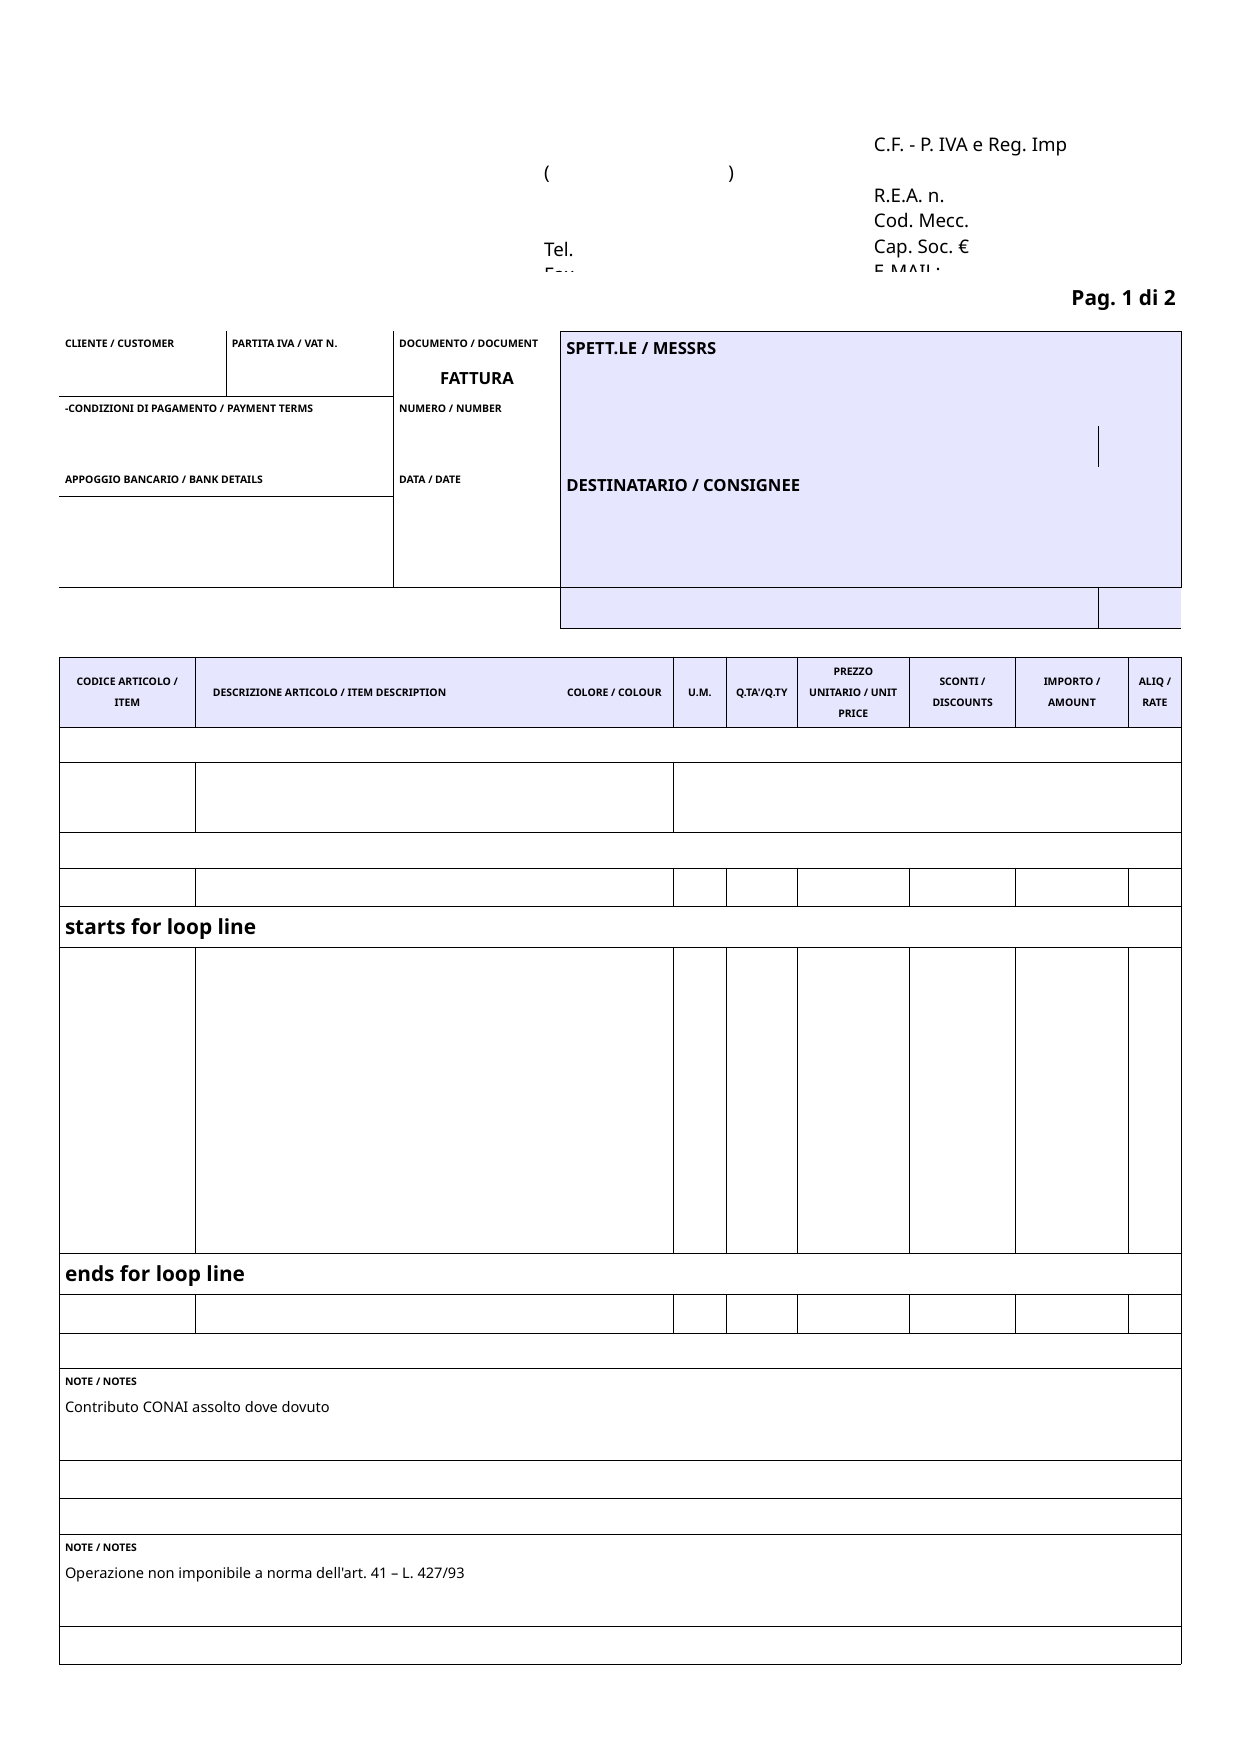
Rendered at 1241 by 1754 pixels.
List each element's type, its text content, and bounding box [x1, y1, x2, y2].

table_cell <o.text_note_post or ''> [196, 1295, 673, 1332]
table_cell <o.currency_id.name> <formatLang(l.price_unit, digits=get_digits(dp='Account'))> [798, 948, 909, 1253]
table_cell <o.partner_id.state_id.code> [1099, 426, 1181, 467]
table_cell <formatLang(l.discount, digits=get_digits(dp='Account'))> [910, 948, 1015, 1253]
table_cell [60, 869, 195, 906]
table_cell NOTE / NOTES Operazione non imponibile a norma dell'art. 41 – L. 427/93 <o.note or ''> [60, 1535, 1181, 1626]
table_header Q.TA'/Q.TY [727, 658, 797, 727]
table_cell [1016, 1295, 1128, 1332]
table_cell DATA / DATE [394, 467, 560, 496]
table_cell </if> [60, 1461, 1181, 1498]
table_cell NUMERO / NUMBER [394, 396, 560, 426]
table_cell <formatLang(o.date, date=True) if o.date else ""> [394, 496, 560, 587]
table_cell [798, 869, 909, 906]
table_cell <l.product_id.colour or ''> [561, 948, 673, 1253]
table_cell [674, 1295, 726, 1332]
table_cell [60, 763, 195, 832]
table_cell [674, 869, 726, 906]
table_header U.M. [674, 658, 726, 727]
table_cell [1129, 869, 1181, 906]
table_cell <l.product_id.text_note_pre or ''> <l.product_id.name or ''> <l.product_id.text_note_post or ''> [196, 948, 561, 1253]
table_cell </for> [60, 833, 1181, 867]
table_cell <l.quantity> [727, 948, 797, 1253]
table_cell <l.uos_id.name> [674, 948, 726, 1253]
table_cell <o.delivery_address_id.zip> <o.delivery_address_id.city> [561, 588, 1098, 628]
text <setLang(o.partner_id.lang or 'it_IT')> [59, 314, 1181, 331]
table_cell <if test="data.get('ft1', True)"> [60, 1499, 1181, 1534]
table_header COLORE / COLOUR [561, 658, 673, 727]
table_cell NOTE / NOTES Contributo CONAI assolto dove dovuto <o.note or ''> [60, 1369, 1181, 1460]
table_cell [727, 869, 797, 906]
table_cell <o.partner_id.zip> <o.partner_id.city> [561, 426, 1098, 467]
table_header ALIQ / RATE [1129, 658, 1181, 727]
table_cell FATTURA [394, 360, 560, 396]
table_header PREZZO UNITARIO / UNIT PRICE [798, 658, 909, 727]
table_cell <o.delivery_address_id.state_id.code> [1099, 588, 1181, 628]
table_cell [798, 1295, 909, 1332]
table_cell [59, 588, 393, 628]
table_header DOCUMENTO / DOCUMENT [394, 331, 560, 360]
table_cell [59, 497, 393, 587]
table_cell -CONDIZIONI DI PAGAMENTO / PAYMENT TERMS [59, 397, 393, 426]
table_cell APPOGGIO BANCARIO / BANK DETAILS [59, 467, 393, 496]
table_header CODICE ARTICOLO / ITEM [60, 658, 195, 727]
table_header SPETT.LE / MESSRS <o.partner_id.name> <o.partner_id.street> [561, 332, 1181, 426]
table_cell <o.name> [394, 426, 560, 467]
table_cell [910, 869, 1015, 906]
table_cell <o.text_note_pre or ''> [196, 869, 673, 906]
table_cell <o.payment_term.name> [59, 426, 393, 467]
table_cell DESTINATARIO / CONSIGNEE <o.delivery_address_id.name> <o.delivery_address_id.street> [561, 467, 1181, 587]
table_cell <o.partner_id.sql_customer_code> [59, 360, 226, 396]
table_header CLIENTE / CUSTOMER [59, 331, 226, 360]
table_cell ends for loop line [60, 1254, 1181, 1294]
table_cell [910, 1295, 1015, 1332]
table_cell <o.partner_id.vat if o.partner_id.vat else ''> [227, 360, 393, 396]
table_cell <for each="ddt in o.ddt_ids"> [60, 728, 1181, 762]
table_cell [1129, 1295, 1181, 1332]
table_header PARTITA IVA / VAT N. [227, 331, 393, 360]
table_cell <if test="data.get('ft', True)"> [60, 1334, 1181, 1368]
table_header IMPORTO / AMOUNT [1016, 658, 1128, 727]
table_cell </if> [60, 1627, 1181, 1664]
table_header DESCRIZIONE ARTICOLO / ITEM DESCRIPTION [196, 658, 561, 727]
table_header SCONTI / DISCOUNTS [910, 658, 1015, 727]
table_cell <"%s del %s - %s" %(ddt.name, formatLang(ddt.date, date=True), ddt.transportation_reason_id.name)> [196, 763, 673, 832]
table_cell [393, 588, 560, 628]
table_cell <formatLang(l.price_subtotal, digits=get_digits(dp='Account'))> [1016, 948, 1128, 1253]
table_cell [727, 1295, 797, 1332]
table_cell [60, 1295, 195, 1332]
table_cell starts for loop line [60, 907, 1181, 947]
table_cell <l.product_id.default_code or ''> [60, 948, 195, 1253]
table_cell [674, 763, 1181, 832]
table_cell <l.invoice_line_tax_id.name> [1129, 948, 1181, 1253]
table_cell [1016, 869, 1128, 906]
